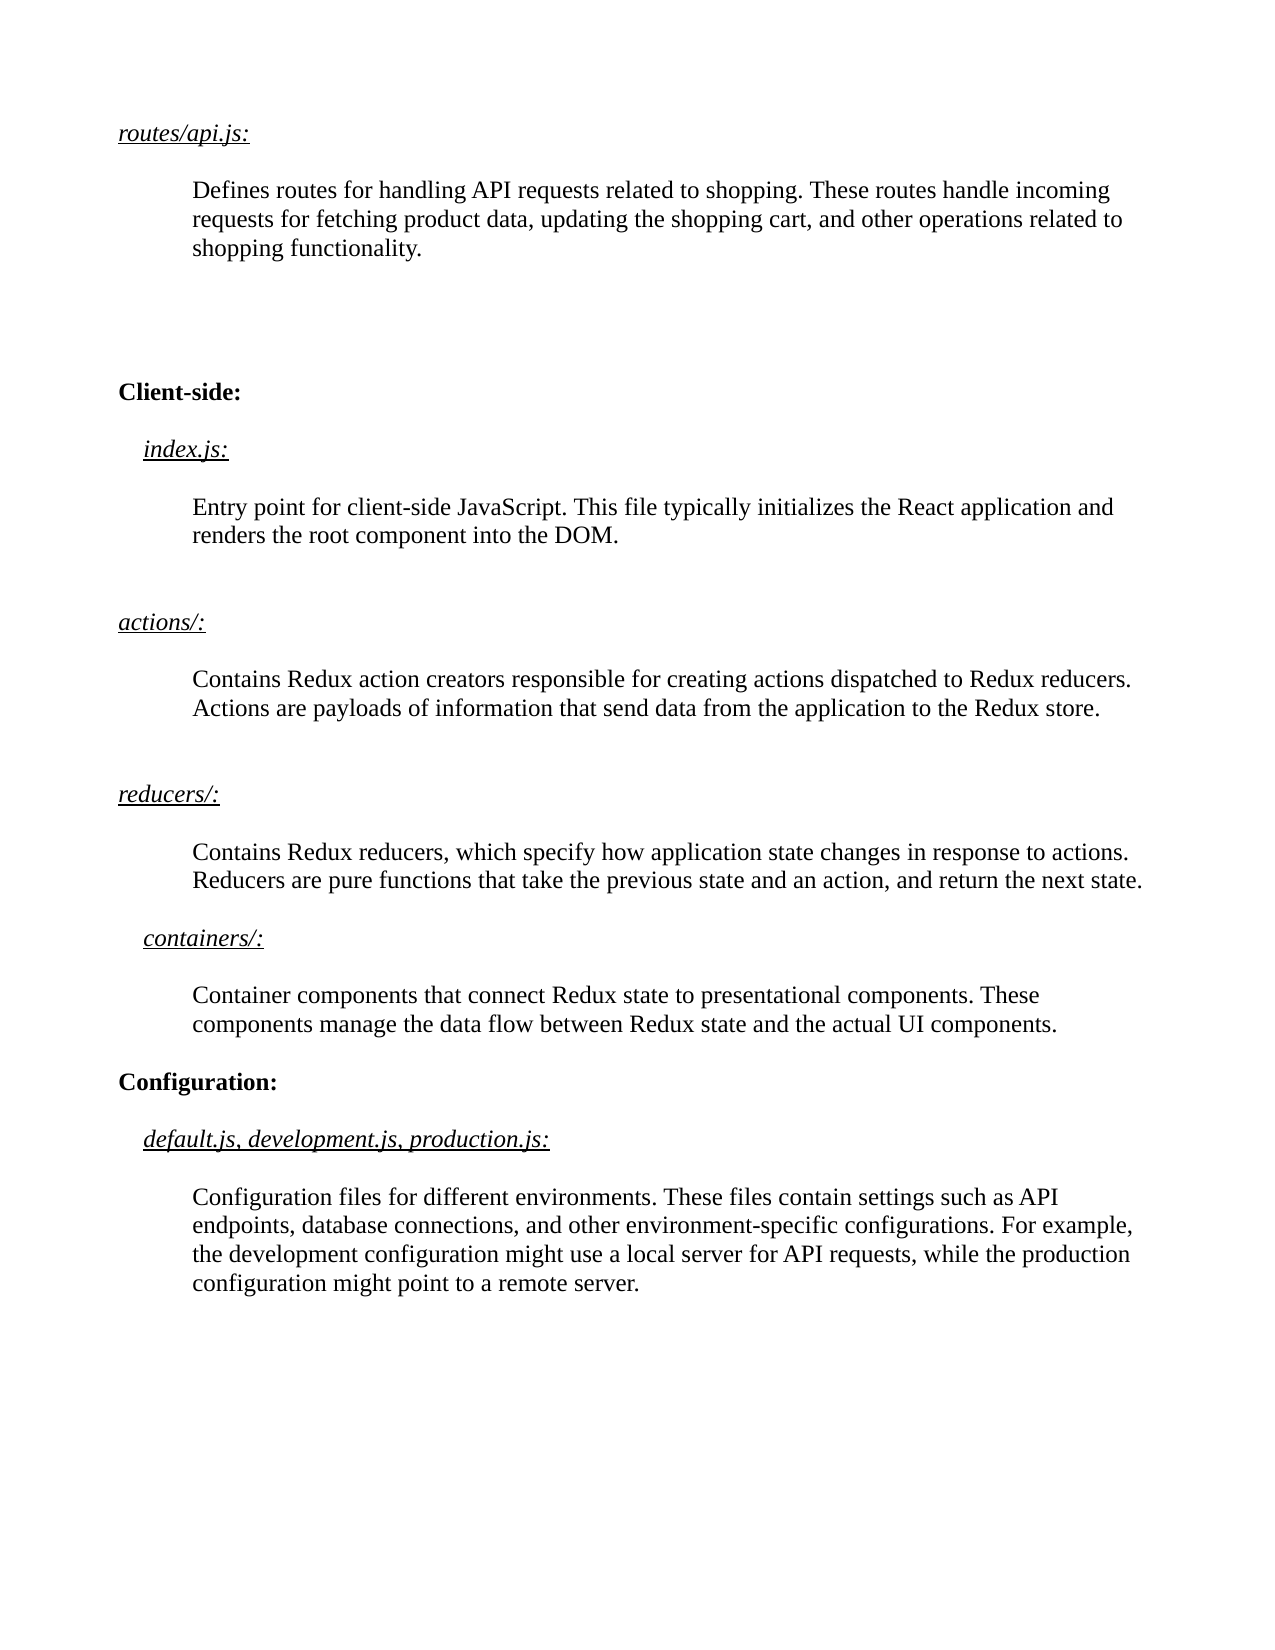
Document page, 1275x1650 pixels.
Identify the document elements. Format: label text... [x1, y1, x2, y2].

text Defines routes for handling API requests related to shopping. These routes handle incoming requests for fetching product data, updating the shopping cart, and other operations related to shopping functionality. [118, 176, 1157, 262]
text Entry point for client-side JavaScript. This file typically initializes the React application and renders the root component into the DOM. [118, 492, 1157, 549]
text Container components that connect Redux state to presentational components. These components manage the data flow between Redux state and the actual UI components. [118, 981, 1157, 1038]
text index.js: [118, 434, 1157, 463]
text Configuration: [118, 1067, 1157, 1096]
text actions/: [118, 607, 1157, 636]
text Client-side: [118, 377, 1157, 406]
text Configuration files for different environments. These files contain settings such as API endpoints, database connections, and other environment-specific configurations. For example, the development configuration might use a local server for API requests, while the production configuration might point to a remote server. [118, 1182, 1157, 1297]
text routes/api.js: [118, 118, 1157, 147]
text Contains Redux action creators responsible for creating actions dispatched to Redux reducers. Actions are payloads of information that send data from the application to the Redux store. [118, 664, 1157, 722]
text default.js, development.js, production.js: [118, 1124, 1157, 1153]
text containers/: [118, 923, 1157, 952]
text Contains Redux reducers, which specify how application state changes in response to actions. Reducers are pure functions that take the previous state and an action, and return the next state. [118, 837, 1157, 894]
text reducers/: [118, 779, 1157, 808]
